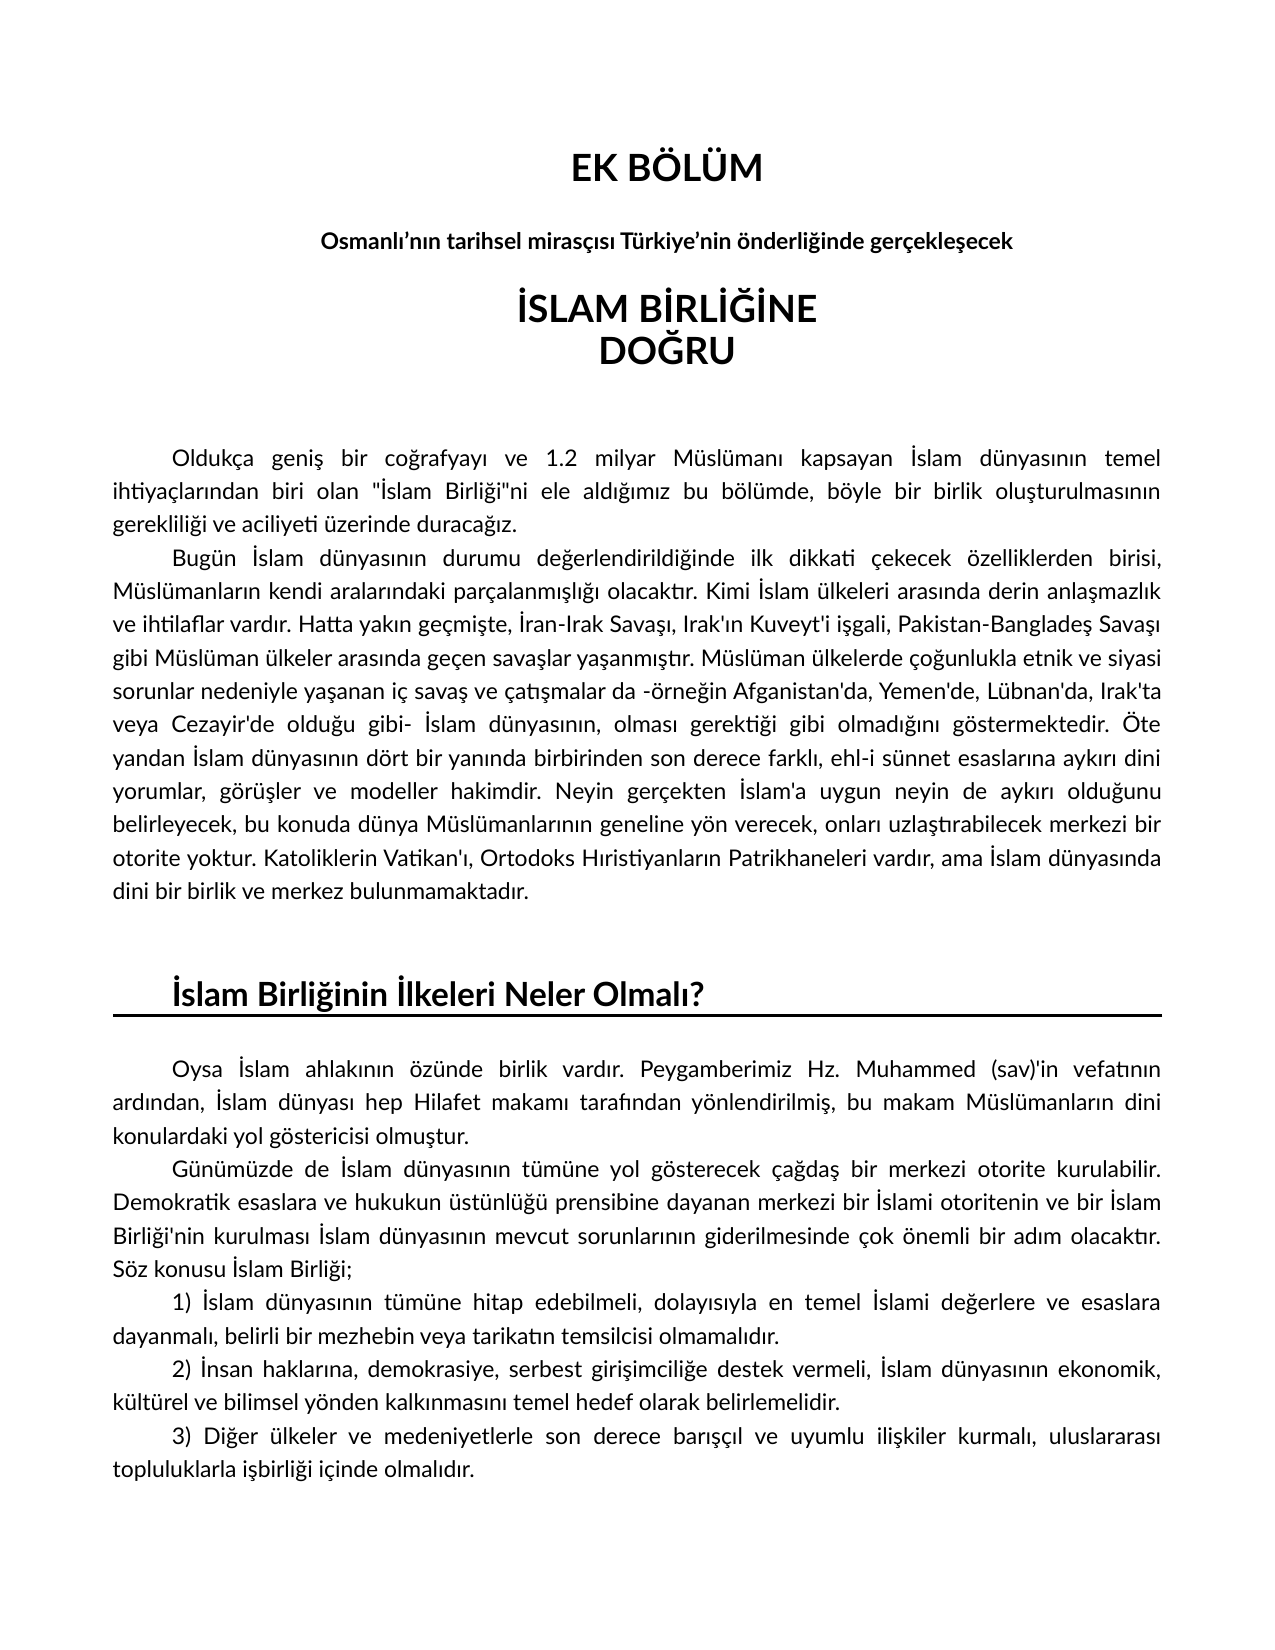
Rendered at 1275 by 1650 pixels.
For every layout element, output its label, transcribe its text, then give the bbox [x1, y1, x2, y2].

text Osmanlı’nın tarihsel mirasçısı Türkiye’nin önderliğinde gerçekleşecek [112, 223, 1162, 256]
text İSLAM BİRLİĞİNE [112, 289, 1162, 331]
text Oysa İslam ahlakının özünde birlik vardır. Peygamberimiz Hz. Muhammed (sav)'in vefatının ardından, İslam dünyası hep Hilafet makamı tarafından yönlendirilmiş, bu makam Müslümanların dini konulardaki yol göstericisi olmuştur. [112, 1051, 1162, 1151]
text Günümüzde de İslam dünyasının tümüne yol gösterecek çağdaş bir merkezi otorite kurulabilir. Demokratik esaslara ve hukukun üstünlüğü prensibine dayanan merkezi bir İslami otoritenin ve bir İslam Birliği'nin kurulması İslam dünyasının mevcut sorunlarının giderilmesinde çok önemli bir adım olacaktır. Söz konusu İslam Birliği; [112, 1151, 1162, 1284]
text EK BÖLÜM [112, 148, 1162, 189]
text 2) İnsan haklarına, demokrasiye, serbest girişimciliğe destek vermeli, İslam dünyasının ekonomik, kültürel ve bilimsel yönden kalkınmasını temel hedef olarak belirlemelidir. [112, 1351, 1162, 1417]
text 1) İslam dünyasının tümüne hitap edebilmeli, dolayısıyla en temel İslami değerlere ve esaslara dayanmalı, belirli bir mezhebin veya tarikatın temsilcisi olmamalıdır. [112, 1284, 1162, 1351]
text 3) Diğer ülkeler ve medeniyetlerle son derece barışçıl ve uyumlu ilişkiler kurmalı, uluslararası topluluklarla işbirliği içinde olmalıdır. [112, 1417, 1162, 1484]
text Oldukça geniş bir coğrafyayı ve 1.2 milyar Müslümanı kapsayan İslam dünyasının temel ihtiyaçlarından biri olan "İslam Birliği"ni ele aldığımız bu bölümde, böyle bir birlik oluşturulmasının gerekliliği ve aciliyeti üzerinde duracağız. [112, 439, 1162, 539]
text İslam Birliğinin İlkeleri Neler Olmalı? [112, 973, 1162, 1017]
text Bugün İslam dünyasının durumu değerlendirildiğinde ilk dikkati çekecek özelliklerden birisi, Müslümanların kendi aralarındaki parçalanmışlığı olacaktır. Kimi İslam ülkeleri arasında derin anlaşmazlık ve ihtilaflar vardır. Hatta yakın geçmişte, İran-Irak Savaşı, Irak'ın Kuveyt'i işgali, Pakistan-Bangladeş Savaşı gibi Müslüman ülkeler arasında geçen savaşlar yaşanmıştır. Müslüman ülkelerde çoğunlukla etnik ve siyasi sorunlar nedeniyle yaşanan iç savaş ve çatışmalar da -örneğin Afganistan'da, Yemen'de, Lübnan'da, Irak'ta veya Cezayir'de olduğu gibi- İslam dünyasının, olması gerektiği gibi olmadığını göstermektedir. Öte yandan İslam dünyasının dört bir yanında birbirinden son derece farklı, ehl-i sünnet esaslarına aykırı dini yorumlar, görüşler ve modeller hakimdir. Neyin gerçekten İslam'a uygun neyin de aykırı olduğunu belirleyecek, bu konuda dünya Müslümanlarının geneline yön verecek, onları uzlaştırabilecek merkezi bir otorite yoktur. Katoliklerin Vatikan'ı, Ortodoks Hıristiyanların Patrikhaneleri vardır, ama İslam dünyasında dini bir birlik ve merkez bulunmamaktadır. [112, 539, 1162, 906]
text DOĞRU [112, 331, 1162, 373]
